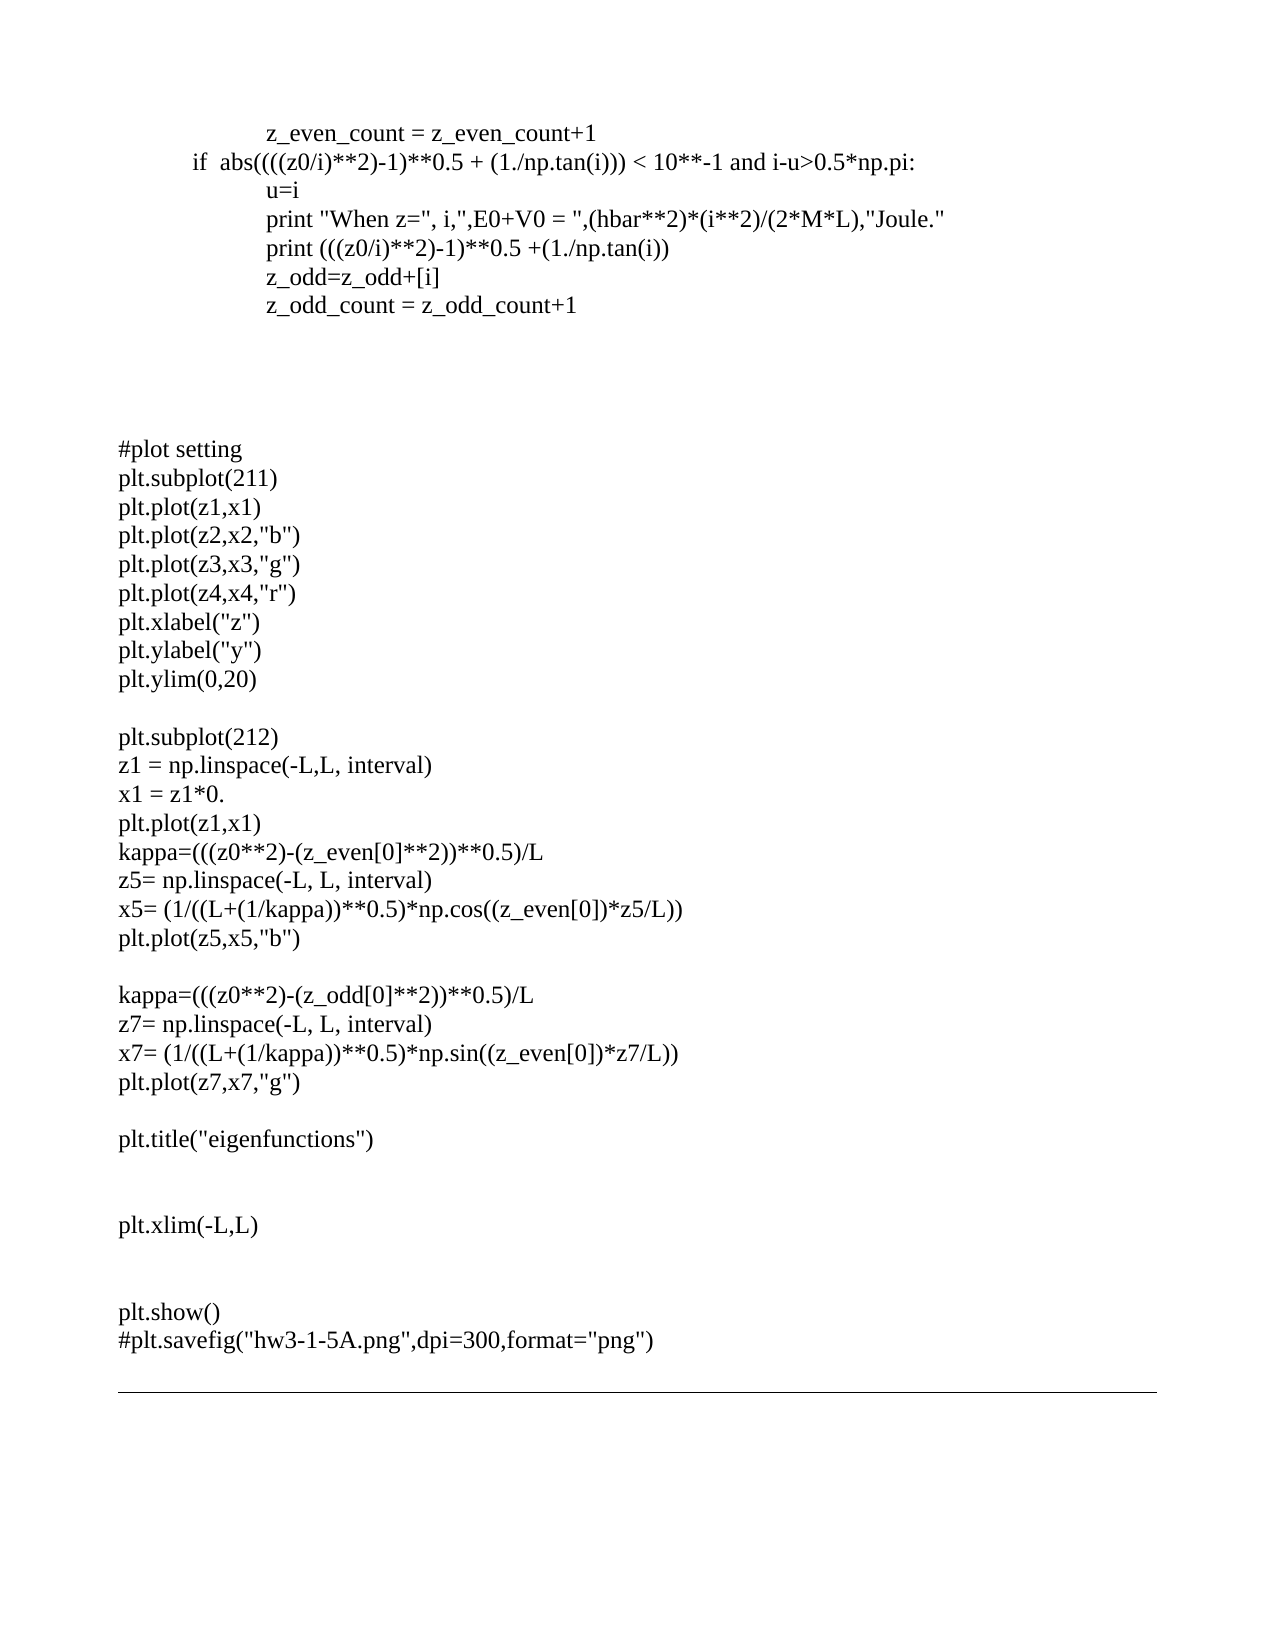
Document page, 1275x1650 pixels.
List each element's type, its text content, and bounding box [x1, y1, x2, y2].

text z_odd=z_odd+[i] [118, 262, 1157, 291]
text x1 = z1*0. [118, 779, 1157, 808]
text plt.show() [118, 1297, 1157, 1326]
text plt.plot(z3,x3,"g") [118, 549, 1157, 578]
text #plot setting [118, 434, 1157, 463]
text print (((z0/i)**2)-1)**0.5 +(1./np.tan(i)) [118, 233, 1157, 262]
text print "When z=", i,",E0+V0 = ",(hbar**2)*(i**2)/(2*M*L),"Joule." [118, 204, 1157, 233]
text kappa=(((z0**2)-(z_even[0]**2))**0.5)/L [118, 837, 1157, 866]
text kappa=(((z0**2)-(z_odd[0]**2))**0.5)/L [118, 981, 1157, 1009]
text z_odd_count = z_odd_count+1 [118, 291, 1157, 319]
text plt.subplot(211) [118, 463, 1157, 492]
text z1 = np.linspace(-L,L, interval) [118, 751, 1157, 779]
text #plt.savefig("hw3-1-5A.png",dpi=300,format="png") [118, 1326, 1157, 1354]
text plt.xlabel("z") [118, 607, 1157, 636]
text x5= (1/((L+(1/kappa))**0.5)*np.cos((z_even[0])*z5/L)) [118, 894, 1157, 923]
text plt.subplot(212) [118, 722, 1157, 751]
text plt.plot(z7,x7,"g") [118, 1067, 1157, 1096]
text z7= np.linspace(-L, L, interval) [118, 1009, 1157, 1038]
text x7= (1/((L+(1/kappa))**0.5)*np.sin((z_even[0])*z7/L)) [118, 1038, 1157, 1067]
text plt.xlim(-L,L) [118, 1211, 1157, 1239]
text plt.plot(z4,x4,"r") [118, 578, 1157, 607]
text z5= np.linspace(-L, L, interval) [118, 866, 1157, 894]
text plt.plot(z1,x1) [118, 492, 1157, 521]
text u=i [118, 176, 1157, 204]
text plt.plot(z1,x1) [118, 808, 1157, 837]
text plt.plot(z2,x2,"b") [118, 521, 1157, 549]
text plt.ylabel("y") [118, 636, 1157, 664]
text plt.plot(z5,x5,"b") [118, 923, 1157, 952]
text plt.ylim(0,20) [118, 664, 1157, 693]
text z_even_count = z_even_count+1 [118, 118, 1157, 147]
text plt.title("eigenfunctions") [118, 1124, 1157, 1153]
text if abs((((z0/i)**2)-1)**0.5 + (1./np.tan(i))) < 10**-1 and i-u>0.5*np.pi: [118, 147, 1157, 176]
